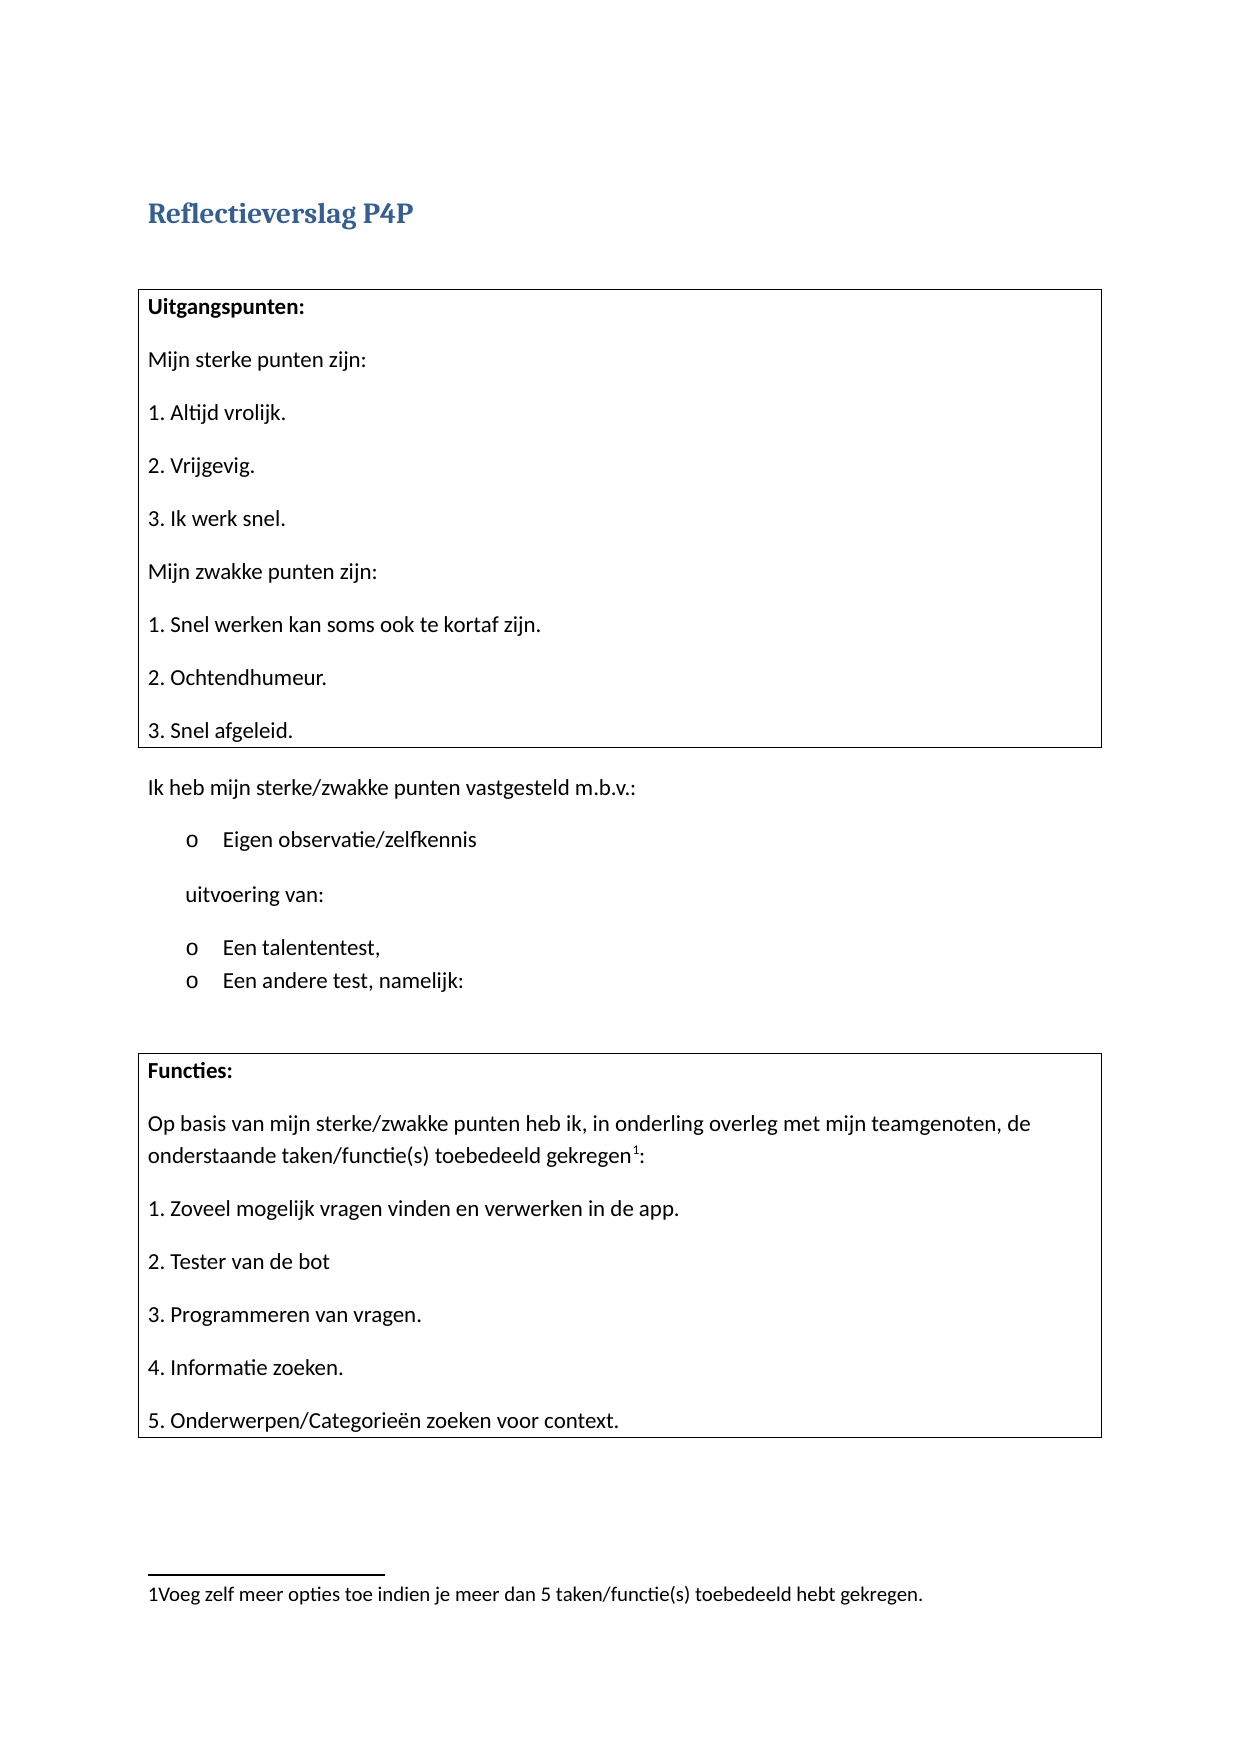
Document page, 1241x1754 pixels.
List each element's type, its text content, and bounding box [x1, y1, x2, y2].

text 2. Vrijgevig. [139, 448, 1101, 479]
text 3. Programmeren van vragen. [139, 1297, 1101, 1328]
list Een talententest, [185, 933, 1093, 962]
text 2. Tester van de bot [139, 1244, 1101, 1276]
text uitvoering van: [148, 880, 1093, 908]
text Voeg zelf meer opties toe indien je meer dan 5 taken/functie(s) toebedeeld hebt gekregen. [148, 1581, 1093, 1606]
text 1. Zoveel mogelijk vragen vinden en verwerken in de app. [139, 1191, 1101, 1222]
text 2. Ochtendhumeur. [139, 660, 1101, 691]
text Uitgangspunten: [139, 290, 1101, 320]
text 4. Informatie zoeken. [139, 1350, 1101, 1382]
list Eigen observatie/zelfkennis [185, 826, 1093, 855]
text Ik heb mijn sterke/zwakke punten vastgesteld m.b.v.: [148, 773, 1093, 801]
text Op basis van mijn sterke/zwakke punten heb ik, in onderling overleg met mijn teamgenoten, de onderstaande taken/functie(s) toebedeeld gekregen: [139, 1106, 1101, 1169]
text Functies: [139, 1054, 1101, 1084]
text 3. Snel afgeleid. [139, 713, 1101, 747]
subtitle Reflectieverslag P4P [148, 198, 1093, 231]
text 3. Ik werk snel. [139, 501, 1101, 532]
text Mijn zwakke punten zijn: [139, 554, 1101, 585]
text 1. Altijd vrolijk. [139, 395, 1101, 426]
text Mijn sterke punten zijn: [139, 342, 1101, 373]
text 5. Onderwerpen/Categorieën zoeken voor context. [139, 1403, 1101, 1437]
list Een andere test, namelijk: [185, 967, 1093, 996]
text 1. Snel werken kan soms ook te kortaf zijn. [139, 607, 1101, 638]
